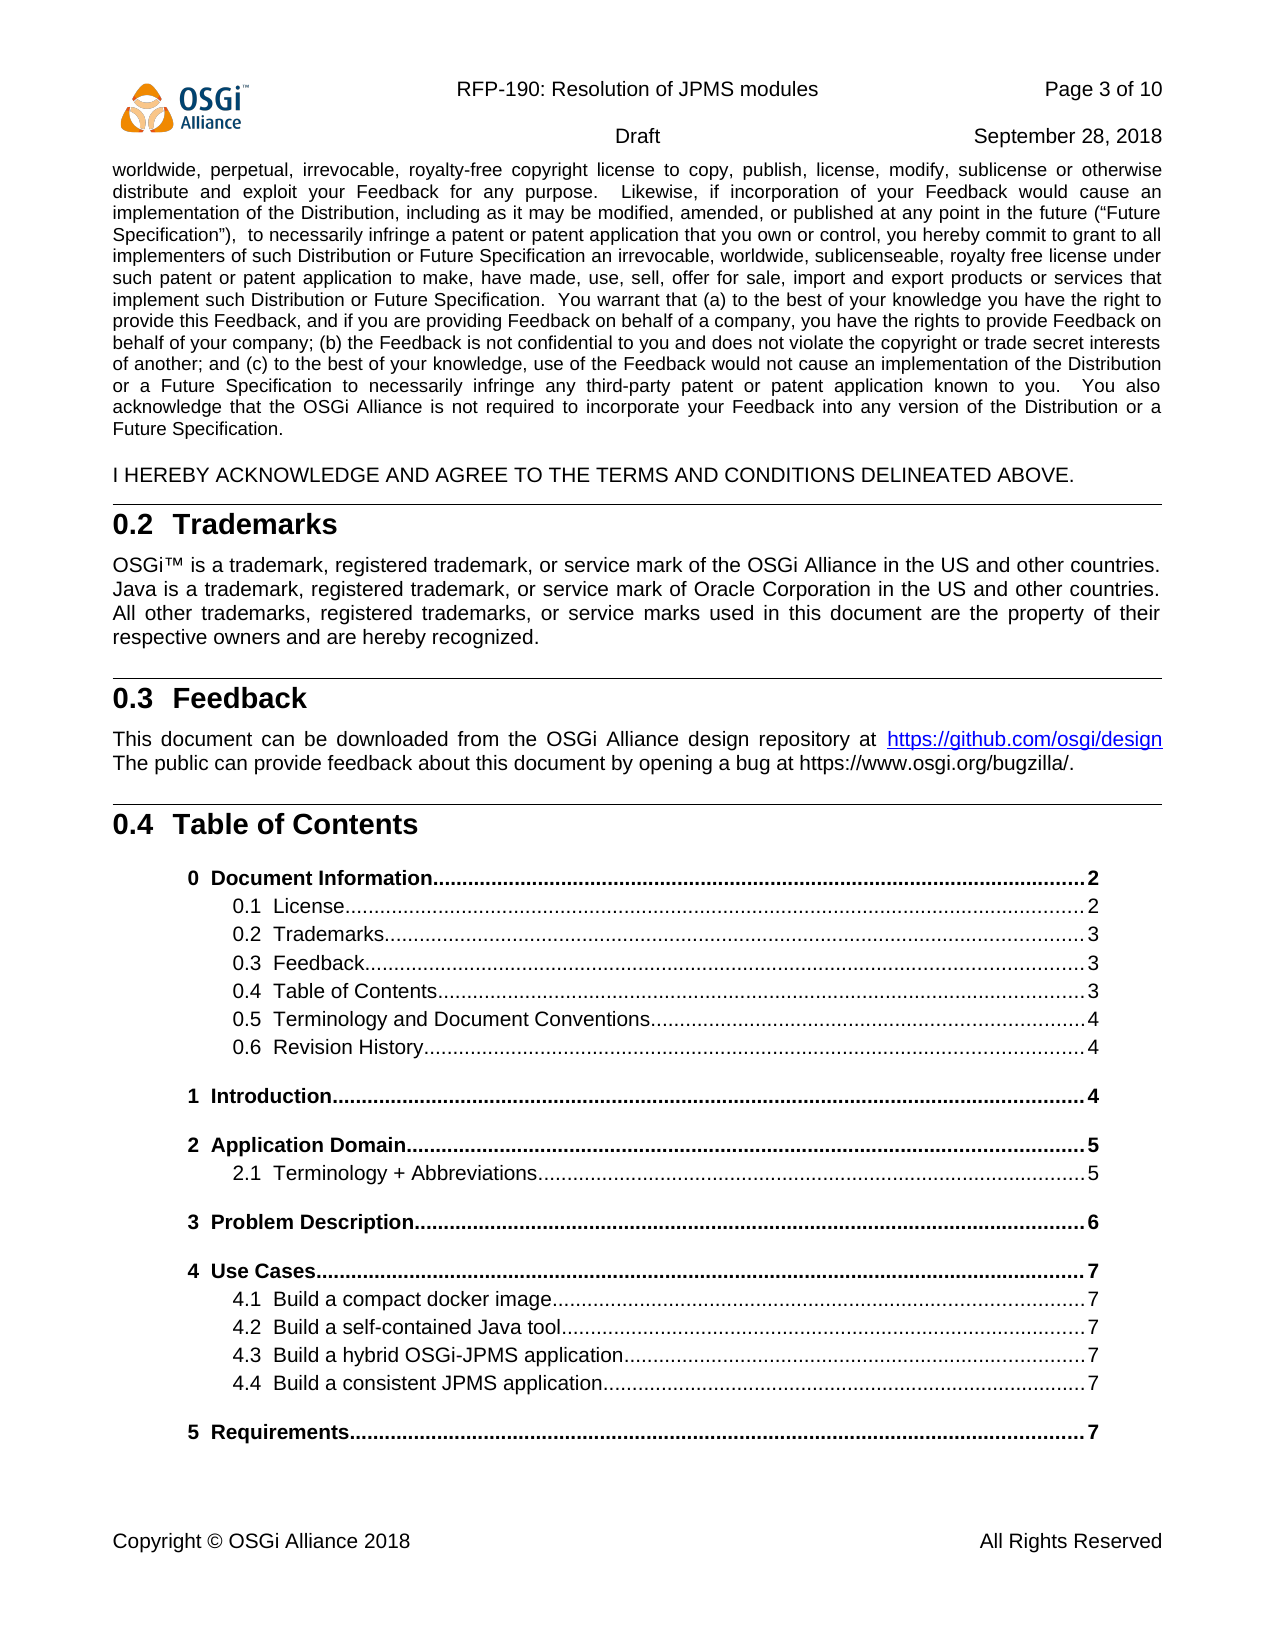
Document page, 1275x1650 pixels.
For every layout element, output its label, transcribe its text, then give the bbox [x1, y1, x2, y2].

subtitle Feedback [112, 679, 1162, 715]
text I HEREBY ACKNOWLEDGE AND AGREE TO THE TERMS AND CONDITIONS DELINEATED ABOVE. [112, 463, 1162, 487]
text 0.4 Table of Contents 3 [232, 978, 1162, 1002]
text 0.3 Feedback 3 [232, 950, 1162, 974]
text 0.5 Terminology and Document Conventions 4 [232, 1007, 1162, 1031]
text 1 Introduction 4 [187, 1084, 1162, 1108]
text 4.3 Build a hybrid OSGi-JPMS application 7 [232, 1343, 1162, 1367]
subtitle Trademarks [112, 505, 1162, 541]
text This document can be downloaded from the OSGi Alliance design repository at https://github.com/osgi/design The public can provide feedback about this document by opening a bug at https://www.osgi.org/bugzilla/. [112, 727, 1162, 775]
text 5 Requirements 7 [187, 1420, 1162, 1444]
text 0.6 Revision History 4 [232, 1035, 1162, 1059]
text OSGi™ is a trademark, registered trademark, or service mark of the OSGi Alliance in the US and other countries. Java is a trademark, registered trademark, or service mark of Oracle Corporation in the US and other countries. All other trademarks, registered trademarks, or service marks used in this document are the property of their respective owners and are hereby recognized. [112, 553, 1162, 649]
text 0 Document Information 2 [187, 866, 1162, 890]
text 4.1 Build a compact docker image 7 [232, 1287, 1162, 1311]
text 3 Problem Description 6 [187, 1210, 1162, 1234]
text 4 Use Cases 7 [187, 1259, 1162, 1283]
subtitle Table of Contents [112, 805, 1162, 841]
text 2 Application Domain 5 [187, 1133, 1162, 1157]
text worldwide, perpetual, irrevocable, royalty-free copyright license to copy, publish, license, modify, sublicense or otherwise distribute and exploit your Feedback for any purpose. Likewise, if incorporation of your Feedback would cause an implementation of the Distribution, including as it may be modified, amended, or published at any point in the future (“Future Specification”), to necessarily infringe a patent or patent application that you own or control, you hereby commit to grant to all implementers of such Distribution or Future Specification an irrevocable, worldwide, sublicenseable, royalty free license under such patent or patent application to make, have made, use, sell, offer for sale, import and export products or services that implement such Distribution or Future Specification. You warrant that (a) to the best of your knowledge you have the right to provide this Feedback, and if you are providing Feedback on behalf of a company, you have the rights to provide Feedback on behalf of your company; (b) the Feedback is not confidential to you and does not violate the copyright or trade secret interests of another; and (c) to the best of your knowledge, use of the Feedback would not cause an implementation of the Distribution or a Future Specification to necessarily infringe any third-party patent or patent application known to you. You also acknowledge that the OSGi Alliance is not required to incorporate your Feedback into any version of the Distribution or a Future Specification. [112, 159, 1162, 439]
text 0.1 License 2 [232, 894, 1162, 918]
picture [113, 76, 257, 140]
text 4.2 Build a self-contained Java tool 7 [232, 1315, 1162, 1339]
text 4.4 Build a consistent JPMS application 7 [232, 1371, 1162, 1395]
text 2.1 Terminology + Abbreviations 5 [232, 1161, 1162, 1185]
text 0.2 Trademarks 3 [232, 922, 1162, 946]
